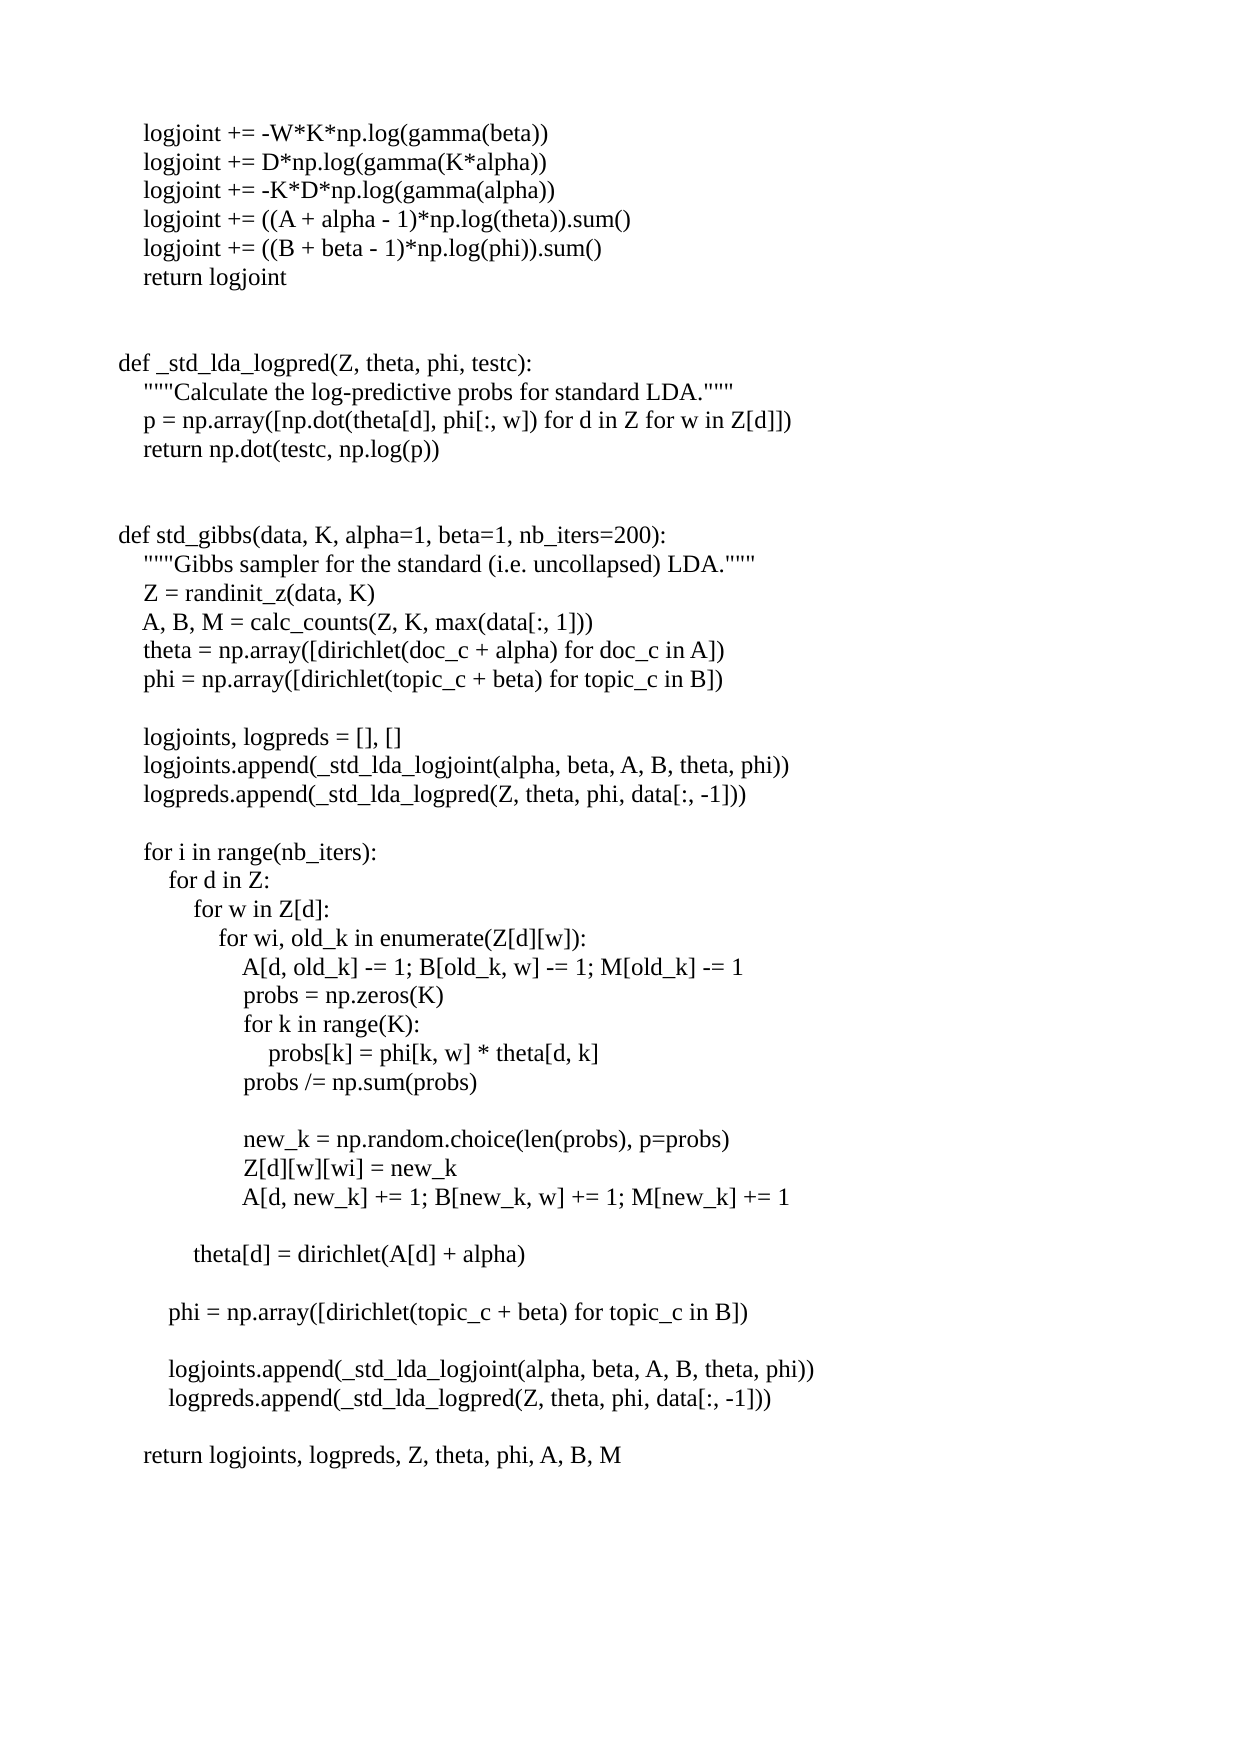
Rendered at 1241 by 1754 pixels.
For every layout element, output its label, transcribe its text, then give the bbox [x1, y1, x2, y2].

text for w in Z[d]: [118, 894, 1122, 923]
text Z[d][w][wi] = new_k [118, 1153, 1122, 1182]
text logjoint += -K*D*np.log(gamma(alpha)) [118, 176, 1122, 204]
text logjoint += D*np.log(gamma(K*alpha)) [118, 147, 1122, 176]
text phi = np.array([dirichlet(topic_c + beta) for topic_c in B]) [118, 664, 1122, 693]
text probs[k] = phi[k, w] * theta[d, k] [118, 1038, 1122, 1067]
text for k in range(K): [118, 1009, 1122, 1038]
text probs /= np.sum(probs) [118, 1067, 1122, 1096]
text logjoints.append(_std_lda_logjoint(alpha, beta, A, B, theta, phi)) [118, 751, 1122, 779]
text probs = np.zeros(K) [118, 981, 1122, 1009]
text new_k = np.random.choice(len(probs), p=probs) [118, 1124, 1122, 1153]
text theta[d] = dirichlet(A[d] + alpha) [118, 1239, 1122, 1268]
text return np.dot(testc, np.log(p)) [118, 434, 1122, 463]
text logjoints, logpreds = [], [] [118, 722, 1122, 751]
text for d in Z: [118, 866, 1122, 894]
text logjoint += -W*K*np.log(gamma(beta)) [118, 118, 1122, 147]
text for i in range(nb_iters): [118, 837, 1122, 866]
text def _std_lda_logpred(Z, theta, phi, testc): [118, 348, 1122, 377]
text logpreds.append(_std_lda_logpred(Z, theta, phi, data[:, -1])) [118, 1383, 1122, 1412]
text """Calculate the log-predictive probs for standard LDA.""" [118, 377, 1122, 406]
text logpreds.append(_std_lda_logpred(Z, theta, phi, data[:, -1])) [118, 779, 1122, 808]
text logjoints.append(_std_lda_logjoint(alpha, beta, A, B, theta, phi)) [118, 1354, 1122, 1383]
text A[d, new_k] += 1; B[new_k, w] += 1; M[new_k] += 1 [118, 1182, 1122, 1211]
text Z = randinit_z(data, K) [118, 578, 1122, 607]
text p = np.array([np.dot(theta[d], phi[:, w]) for d in Z for w in Z[d]]) [118, 406, 1122, 434]
text logjoint += ((B + beta - 1)*np.log(phi)).sum() [118, 233, 1122, 262]
text A[d, old_k] -= 1; B[old_k, w] -= 1; M[old_k] -= 1 [118, 952, 1122, 981]
text """Gibbs sampler for the standard (i.e. uncollapsed) LDA.""" [118, 549, 1122, 578]
text A, B, M = calc_counts(Z, K, max(data[:, 1])) [118, 607, 1122, 636]
text theta = np.array([dirichlet(doc_c + alpha) for doc_c in A]) [118, 636, 1122, 664]
text for wi, old_k in enumerate(Z[d][w]): [118, 923, 1122, 952]
text phi = np.array([dirichlet(topic_c + beta) for topic_c in B]) [118, 1297, 1122, 1326]
text return logjoints, logpreds, Z, theta, phi, A, B, M [118, 1441, 1122, 1469]
text def std_gibbs(data, K, alpha=1, beta=1, nb_iters=200): [118, 521, 1122, 549]
text logjoint += ((A + alpha - 1)*np.log(theta)).sum() [118, 204, 1122, 233]
text return logjoint [118, 262, 1122, 291]
